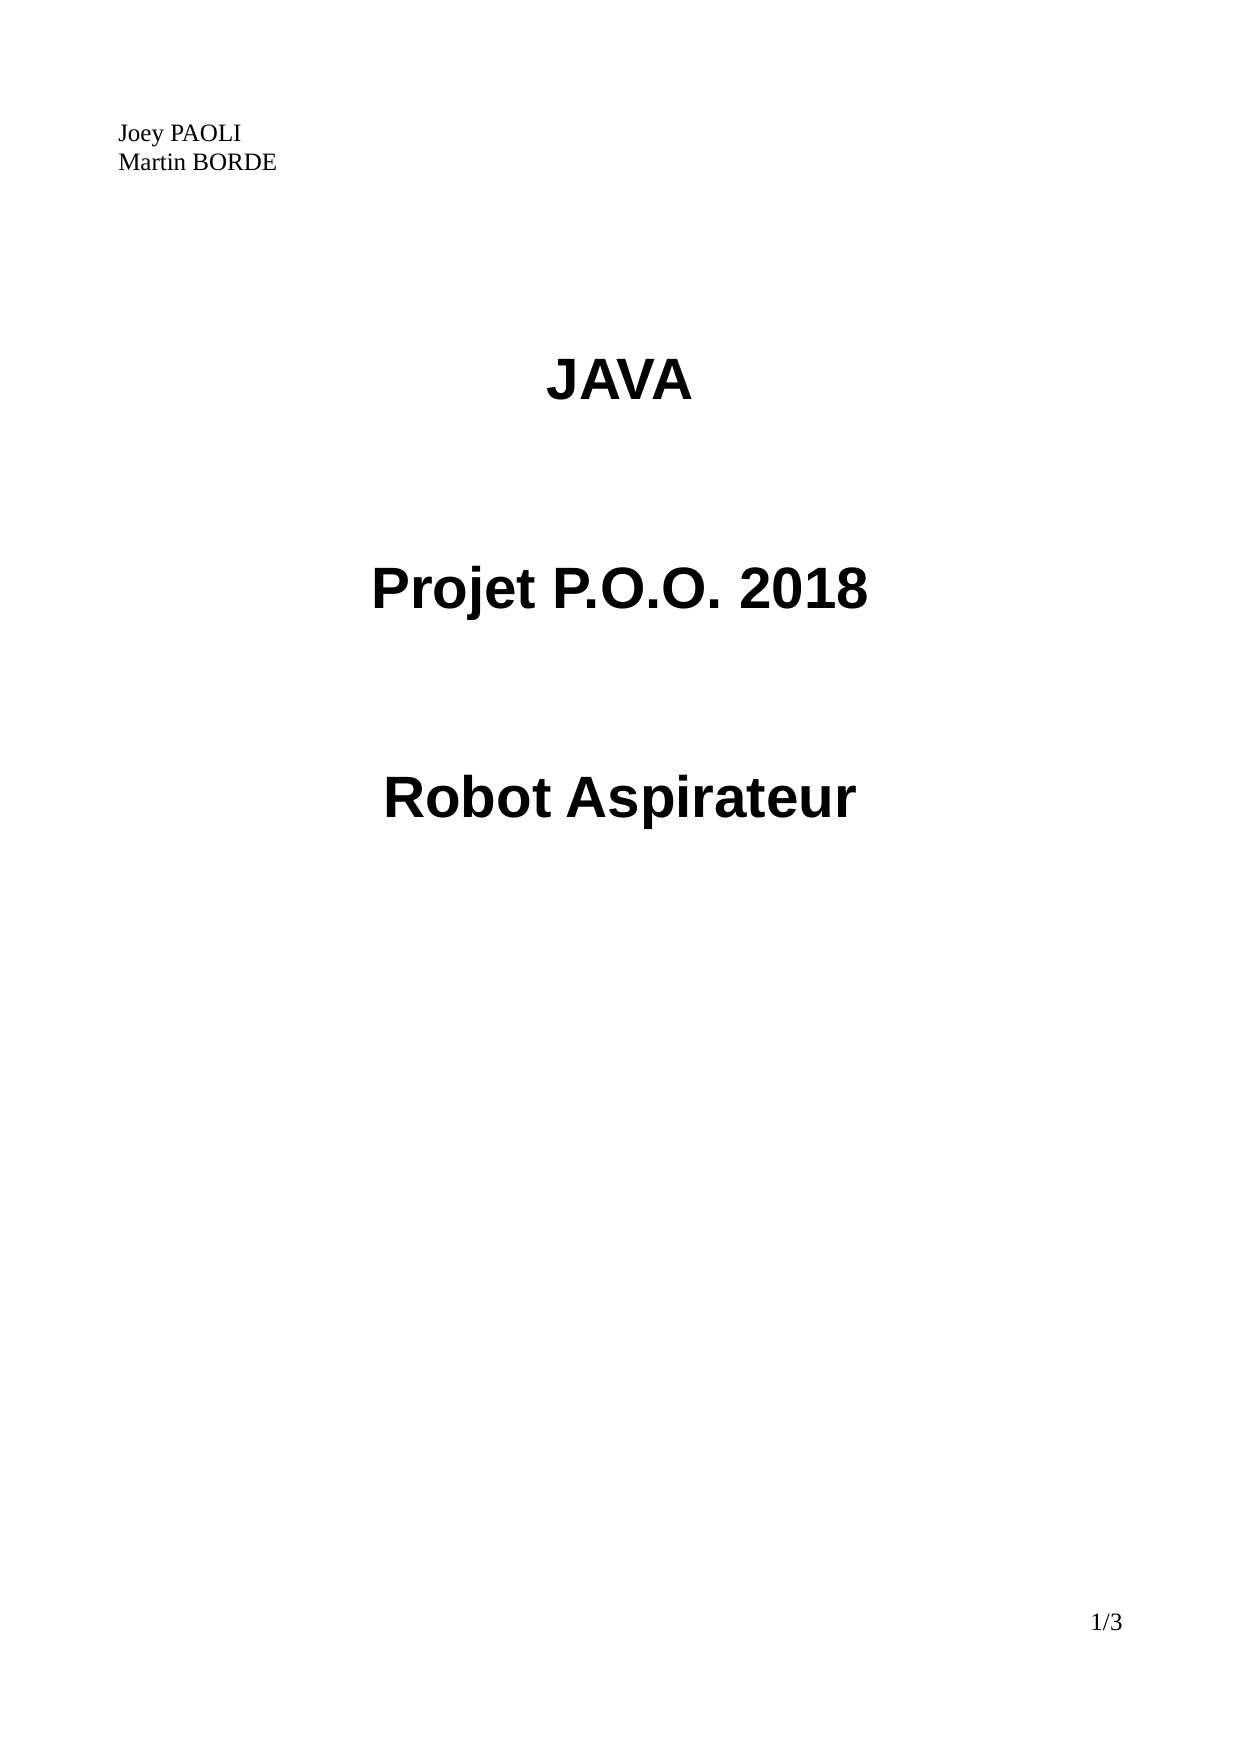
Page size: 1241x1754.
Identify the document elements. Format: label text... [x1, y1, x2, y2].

text Martin BORDE [118, 147, 1122, 176]
title JAVA [118, 344, 1122, 411]
text Joey PAOLI [118, 118, 1122, 147]
title Robot Aspirateur [118, 763, 1122, 830]
title Projet P.O.O. 2018 [118, 553, 1122, 621]
